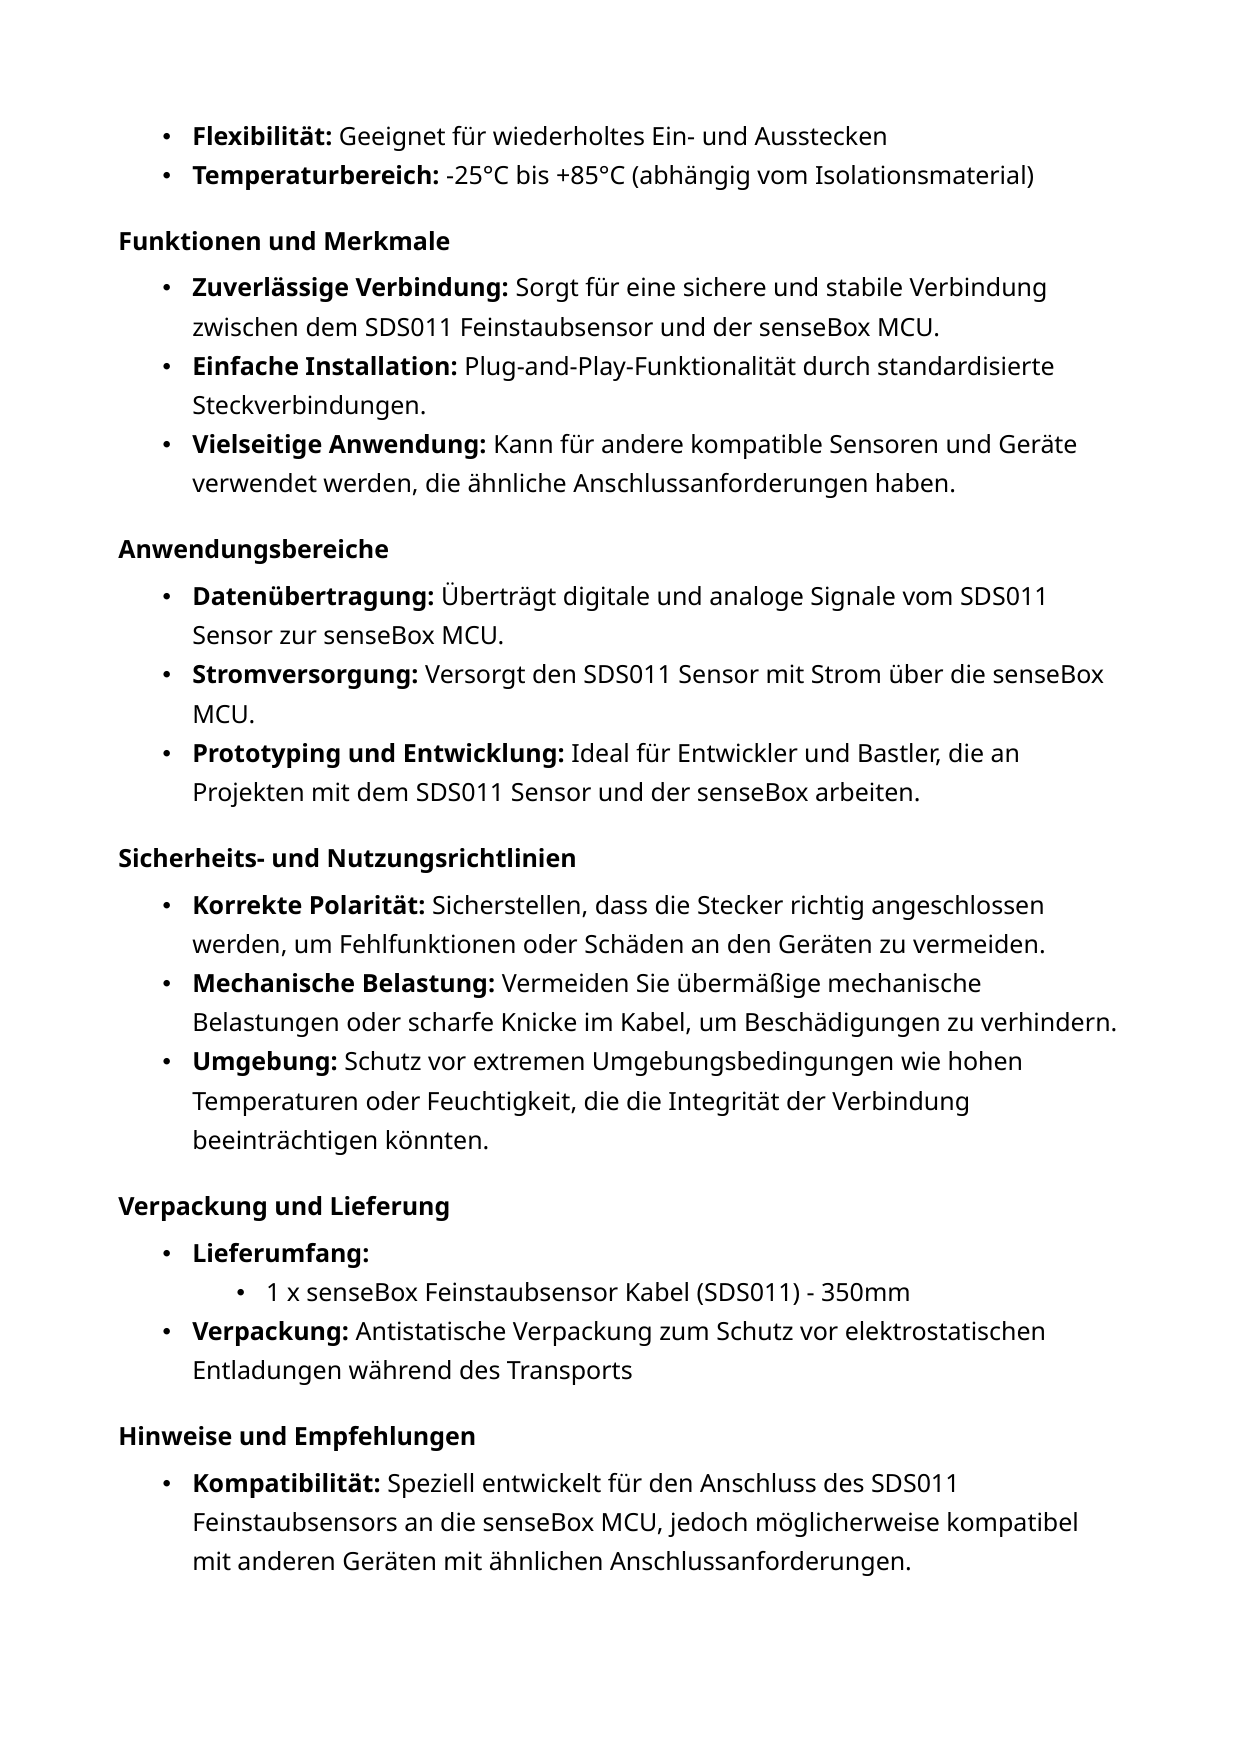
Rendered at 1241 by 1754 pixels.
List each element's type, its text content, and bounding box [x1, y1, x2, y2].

subtitle Hinweise und Empfehlungen [118, 1419, 1122, 1453]
list Mechanische Belastung: Vermeiden Sie übermäßige mechanische Belastungen oder scharfe Knicke im Kabel, um Beschädigungen zu verhindern. [162, 966, 1122, 1039]
list Vielseitige Anwendung: Kann für andere kompatible Sensoren und Geräte verwendet werden, die ähnliche Anschlussanforderungen haben. [162, 427, 1122, 500]
list Korrekte Polarität: Sicherstellen, dass die Stecker richtig angeschlossen werden, um Fehlfunktionen oder Schäden an den Geräten zu vermeiden. [162, 887, 1122, 961]
list Datenübertragung: Überträgt digitale und analoge Signale vom SDS011 Sensor zur senseBox MCU. [162, 579, 1122, 652]
subtitle Funktionen und Merkmale [118, 223, 1122, 258]
list Stromversorgung: Versorgt den SDS011 Sensor mit Strom über die senseBox MCU. [162, 657, 1122, 730]
list 1 x senseBox Feinstaubsensor Kabel (SDS011) - 350mm [236, 1274, 1122, 1308]
list Temperaturbereich: -25°C bis +85°C (abhängig vom Isolationsmaterial) [162, 157, 1122, 191]
list Flexibilität: Geeignet für wiederholtes Ein- und Ausstecken [162, 118, 1122, 152]
list Kompatibilität: Speziell entwickelt für den Anschluss des SDS011 Feinstaubsensors an die senseBox MCU, jedoch möglicherweise kompatibel mit anderen Geräten mit ähnlichen Anschlussanforderungen. [162, 1466, 1122, 1578]
list Verpackung: Antistatische Verpackung zum Schutz vor elektrostatischen Entladungen während des Transports [162, 1313, 1122, 1387]
subtitle Sicherheits- und Nutzungsrichtlinien [118, 841, 1122, 875]
list Prototyping und Entwicklung: Ideal für Entwickler und Bastler, die an Projekten mit dem SDS011 Sensor und der senseBox arbeiten. [162, 735, 1122, 809]
subtitle Anwendungsbereiche [118, 532, 1122, 566]
subtitle Verpackung und Lieferung [118, 1189, 1122, 1223]
list Zuverlässige Verbindung: Sorgt für eine sichere und stabile Verbindung zwischen dem SDS011 Feinstaubsensor und der senseBox MCU. [162, 270, 1122, 343]
list Lieferumfang: [162, 1235, 1122, 1269]
list Einfache Installation: Plug-and-Play-Funktionalität durch standardisierte Steckverbindungen. [162, 348, 1122, 422]
list Umgebung: Schutz vor extremen Umgebungsbedingungen wie hohen Temperaturen oder Feuchtigkeit, die die Integrität der Verbindung beeinträchtigen könnten. [162, 1044, 1122, 1156]
